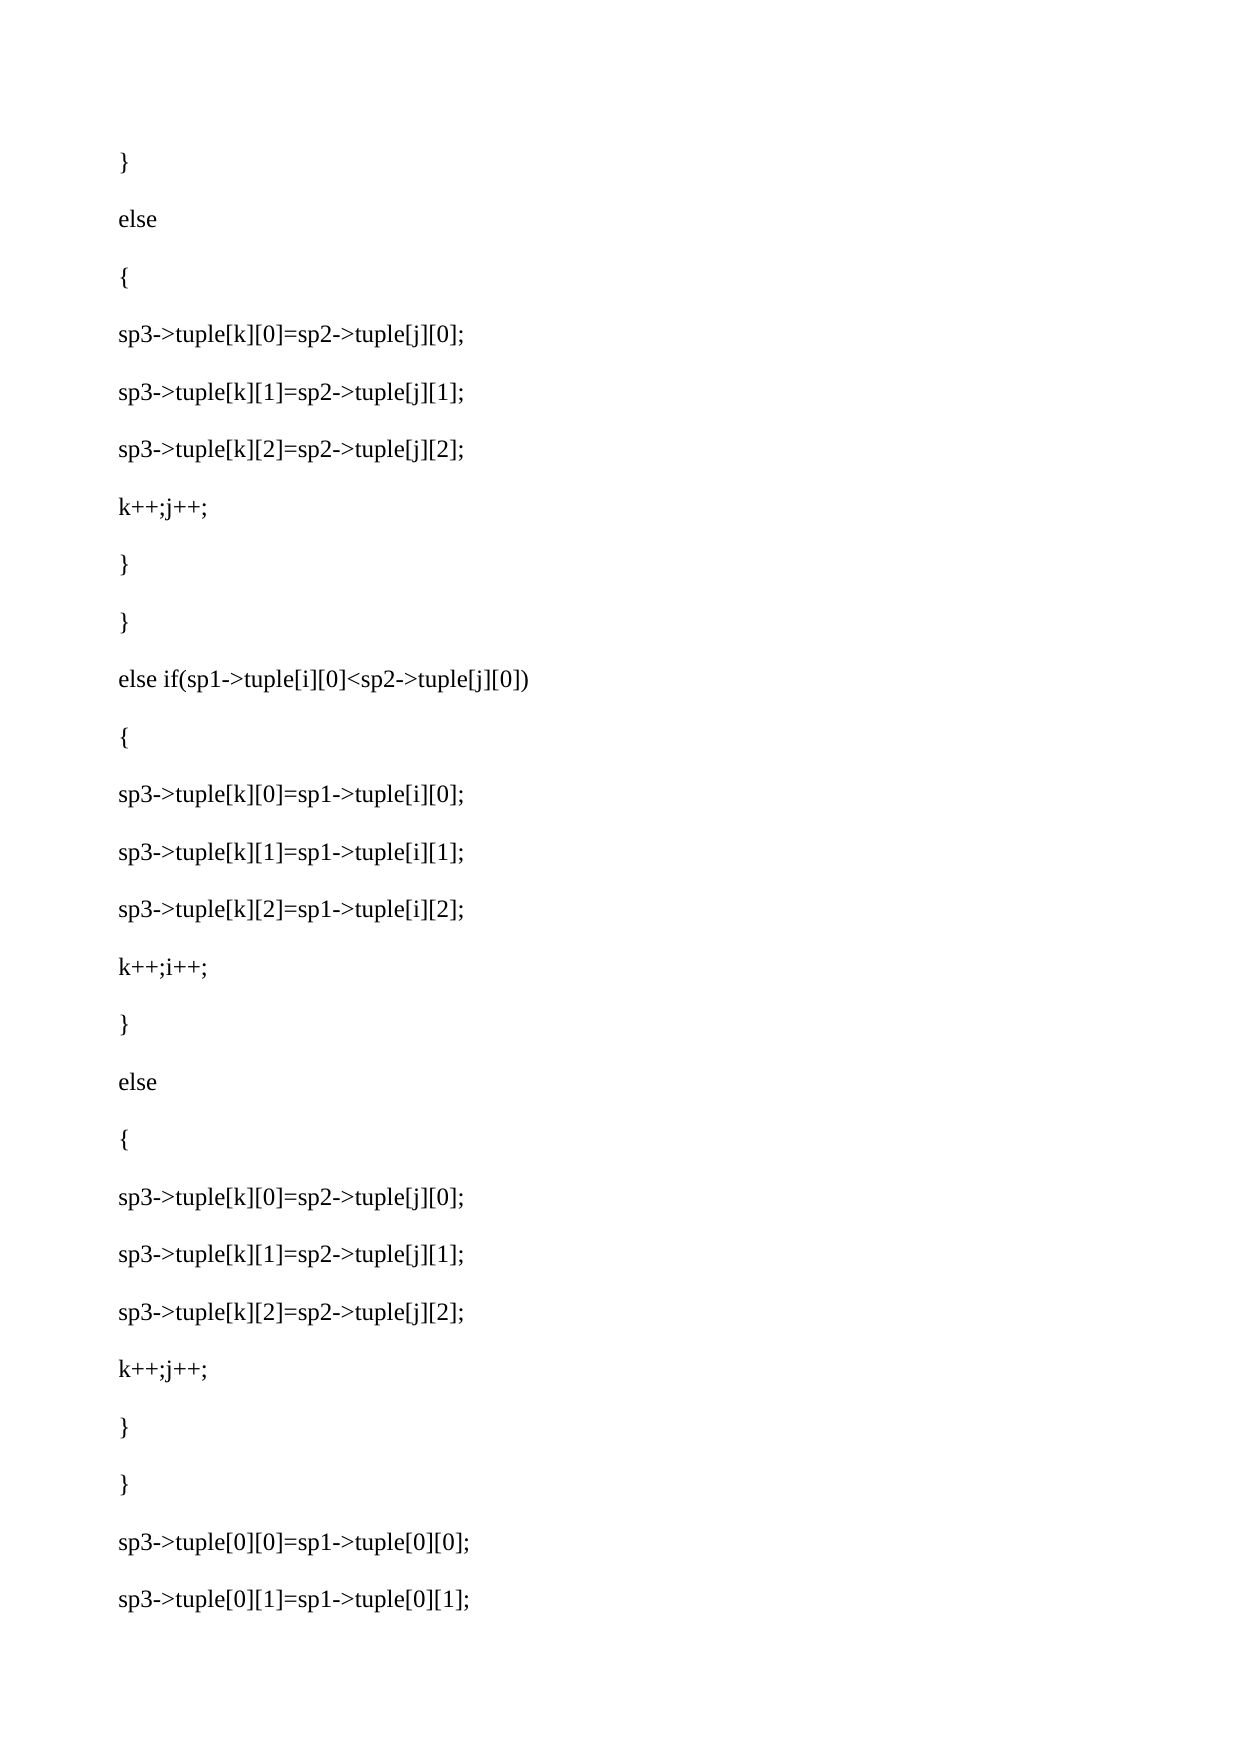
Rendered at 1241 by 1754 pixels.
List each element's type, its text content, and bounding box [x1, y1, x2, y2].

text { [118, 722, 1122, 751]
text sp3->tuple[k][0]=sp2->tuple[j][0]; [118, 319, 1122, 348]
text { [118, 1124, 1122, 1153]
text sp3->tuple[0][1]=sp1->tuple[0][1]; [118, 1584, 1122, 1613]
text sp3->tuple[k][2]=sp1->tuple[i][2]; [118, 894, 1122, 923]
text } [118, 1469, 1122, 1498]
text } [118, 1412, 1122, 1441]
text else [118, 204, 1122, 233]
text k++;j++; [118, 492, 1122, 521]
text sp3->tuple[k][0]=sp2->tuple[j][0]; [118, 1182, 1122, 1211]
text sp3->tuple[k][2]=sp2->tuple[j][2]; [118, 434, 1122, 463]
text else if(sp1->tuple[i][0]<sp2->tuple[j][0]) [118, 664, 1122, 693]
text sp3->tuple[k][1]=sp1->tuple[i][1]; [118, 837, 1122, 866]
text } [118, 607, 1122, 636]
text } [118, 549, 1122, 578]
text } [118, 1009, 1122, 1038]
text sp3->tuple[0][0]=sp1->tuple[0][0]; [118, 1527, 1122, 1556]
text sp3->tuple[k][1]=sp2->tuple[j][1]; [118, 1239, 1122, 1268]
text sp3->tuple[k][2]=sp2->tuple[j][2]; [118, 1297, 1122, 1326]
text k++;i++; [118, 952, 1122, 981]
text } [118, 147, 1122, 176]
text sp3->tuple[k][0]=sp1->tuple[i][0]; [118, 779, 1122, 808]
text else [118, 1067, 1122, 1096]
text sp3->tuple[k][1]=sp2->tuple[j][1]; [118, 377, 1122, 406]
text k++;j++; [118, 1354, 1122, 1383]
text { [118, 262, 1122, 291]
